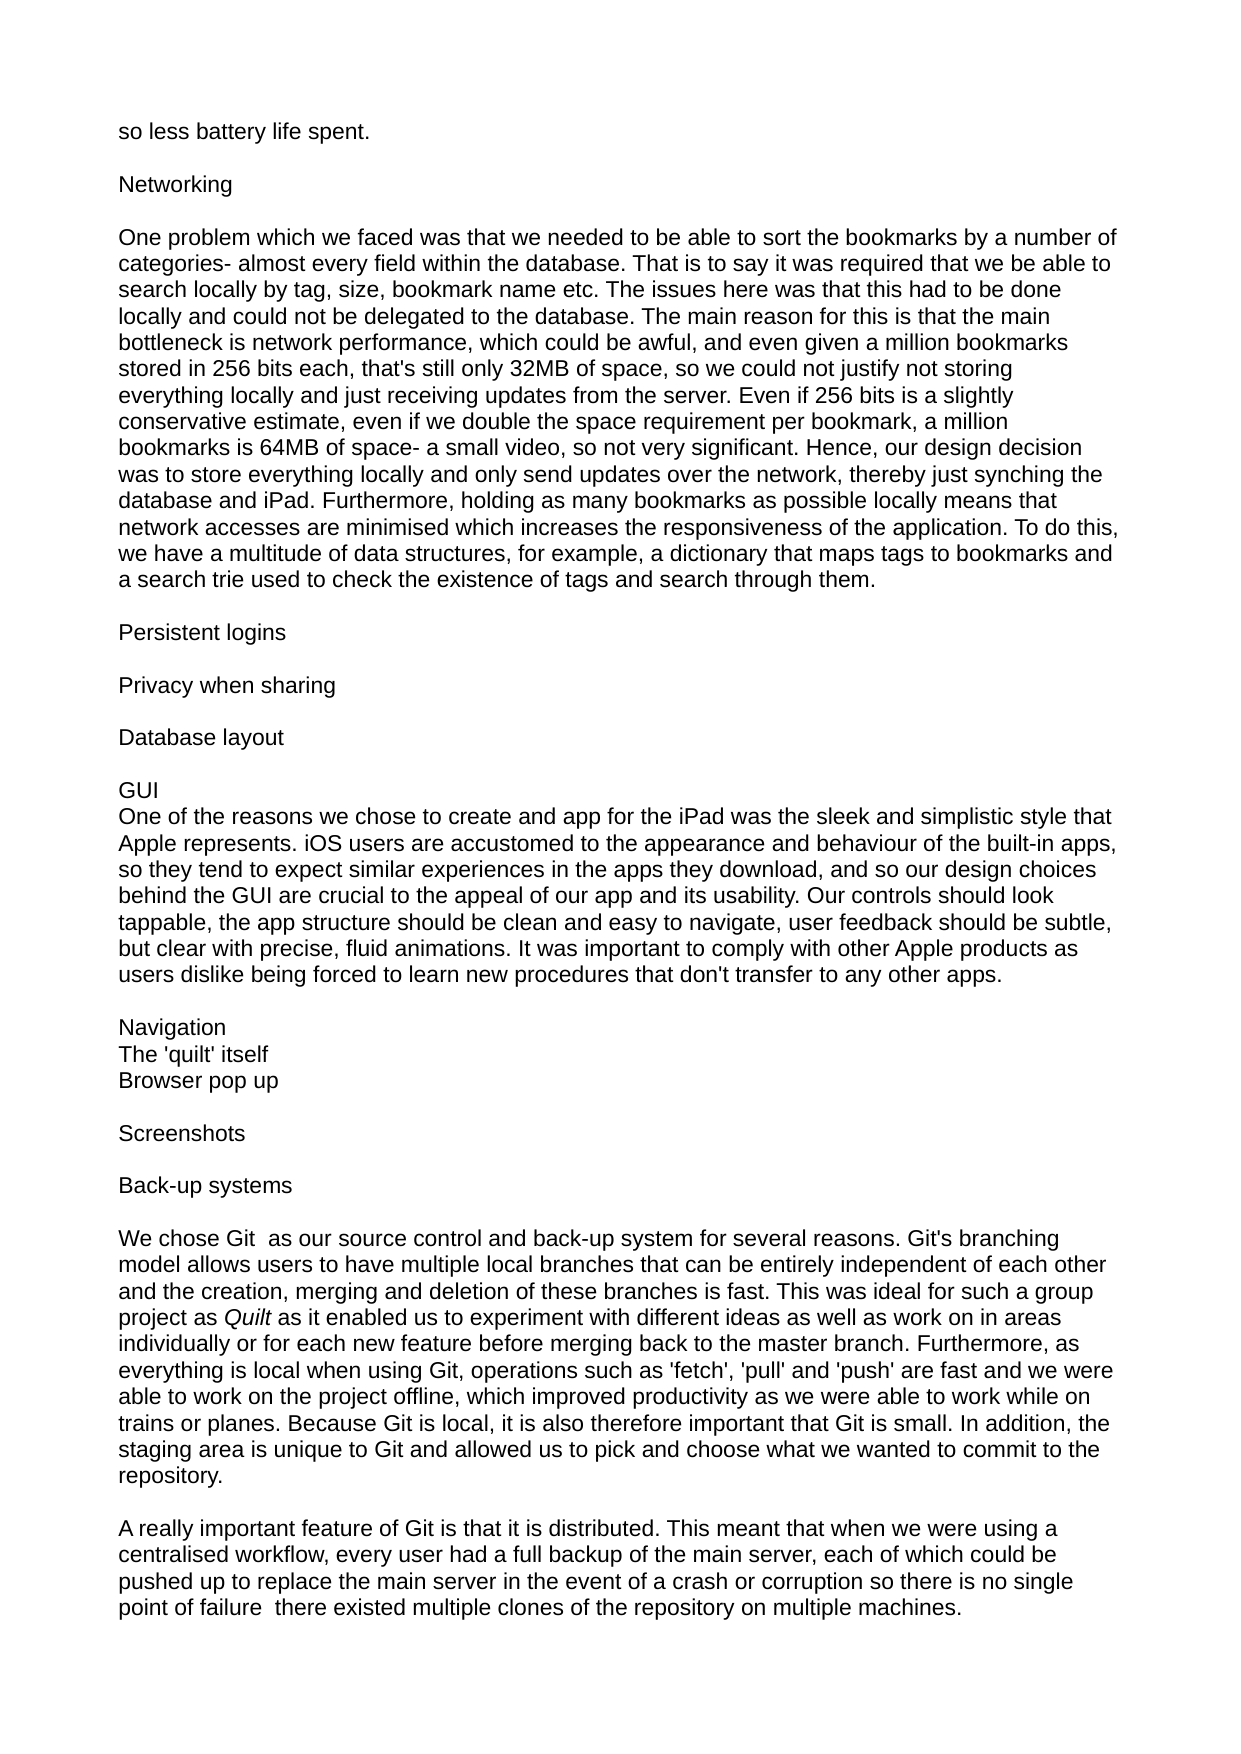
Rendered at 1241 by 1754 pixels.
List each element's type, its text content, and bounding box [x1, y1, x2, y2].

text Database layout [118, 724, 1122, 751]
text The 'quilt' itself [118, 1041, 1122, 1067]
text Persistent logins [118, 619, 1122, 645]
text GUI [118, 777, 1122, 803]
text Networking [118, 171, 1122, 197]
text Back-up systems [118, 1172, 1122, 1199]
text One of the reasons we chose to create and app for the iPad was the sleek and simplistic style that Apple represents. iOS users are accustomed to the appearance and behaviour of the built-in apps, so they tend to expect similar experiences in the apps they download, and so our design choices behind the GUI are crucial to the appeal of our app and its usability. Our controls should look tappable, the app structure should be clean and easy to navigate, user feedback should be subtle, but clear with precise, fluid animations. It was important to comply with other Apple products as users dislike being forced to learn new procedures that don't transfer to any other apps. [118, 803, 1122, 988]
text Browser pop up [118, 1067, 1122, 1093]
text Screenshots [118, 1119, 1122, 1146]
text so less battery life spent. [118, 118, 1122, 144]
text A really important feature of Git is that it is distributed. This meant that when we were using a centralised workflow, every user had a full backup of the main server, each of which could be pushed up to replace the main server in the event of a crash or corruption so there is no single point of failure there existed multiple clones of the repository on multiple machines. [118, 1515, 1122, 1620]
text Navigation [118, 1014, 1122, 1041]
text One problem which we faced was that we needed to be able to sort the bookmarks by a number of categories- almost every field within the database. That is to say it was required that we be able to search locally by tag, size, bookmark name etc. The issues here was that this had to be done locally and could not be delegated to the database. The main reason for this is that the main bottleneck is network performance, which could be awful, and even given a million bookmarks stored in 256 bits each, that's still only 32MB of space, so we could not justify not storing everything locally and just receiving updates from the server. Even if 256 bits is a slightly conservative estimate, even if we double the space requirement per bookmark, a million bookmarks is 64MB of space- a small video, so not very significant. Hence, our design decision was to store everything locally and only send updates over the network, thereby just synching the database and iPad. Furthermore, holding as many bookmarks as possible locally means that network accesses are minimised which increases the responsiveness of the application. To do this, we have a multitude of data structures, for example, a dictionary that maps tags to bookmarks and a search trie used to check the existence of tags and search through them. [118, 223, 1122, 592]
text We chose Git as our source control and back-up system for several reasons. Git's branching model allows users to have multiple local branches that can be entirely independent of each other and the creation, merging and deletion of these branches is fast. This was ideal for such a group project as Quilt as it enabled us to experiment with different ideas as well as work on in areas individually or for each new feature before merging back to the master branch. Furthermore, as everything is local when using Git, operations such as 'fetch', 'pull' and 'push' are fast and we were able to work on the project offline, which improved productivity as we were able to work while on trains or planes. Because Git is local, it is also therefore important that Git is small. In addition, the staging area is unique to Git and allowed us to pick and choose what we wanted to commit to the repository. [118, 1225, 1122, 1488]
text Privacy when sharing [118, 672, 1122, 698]
